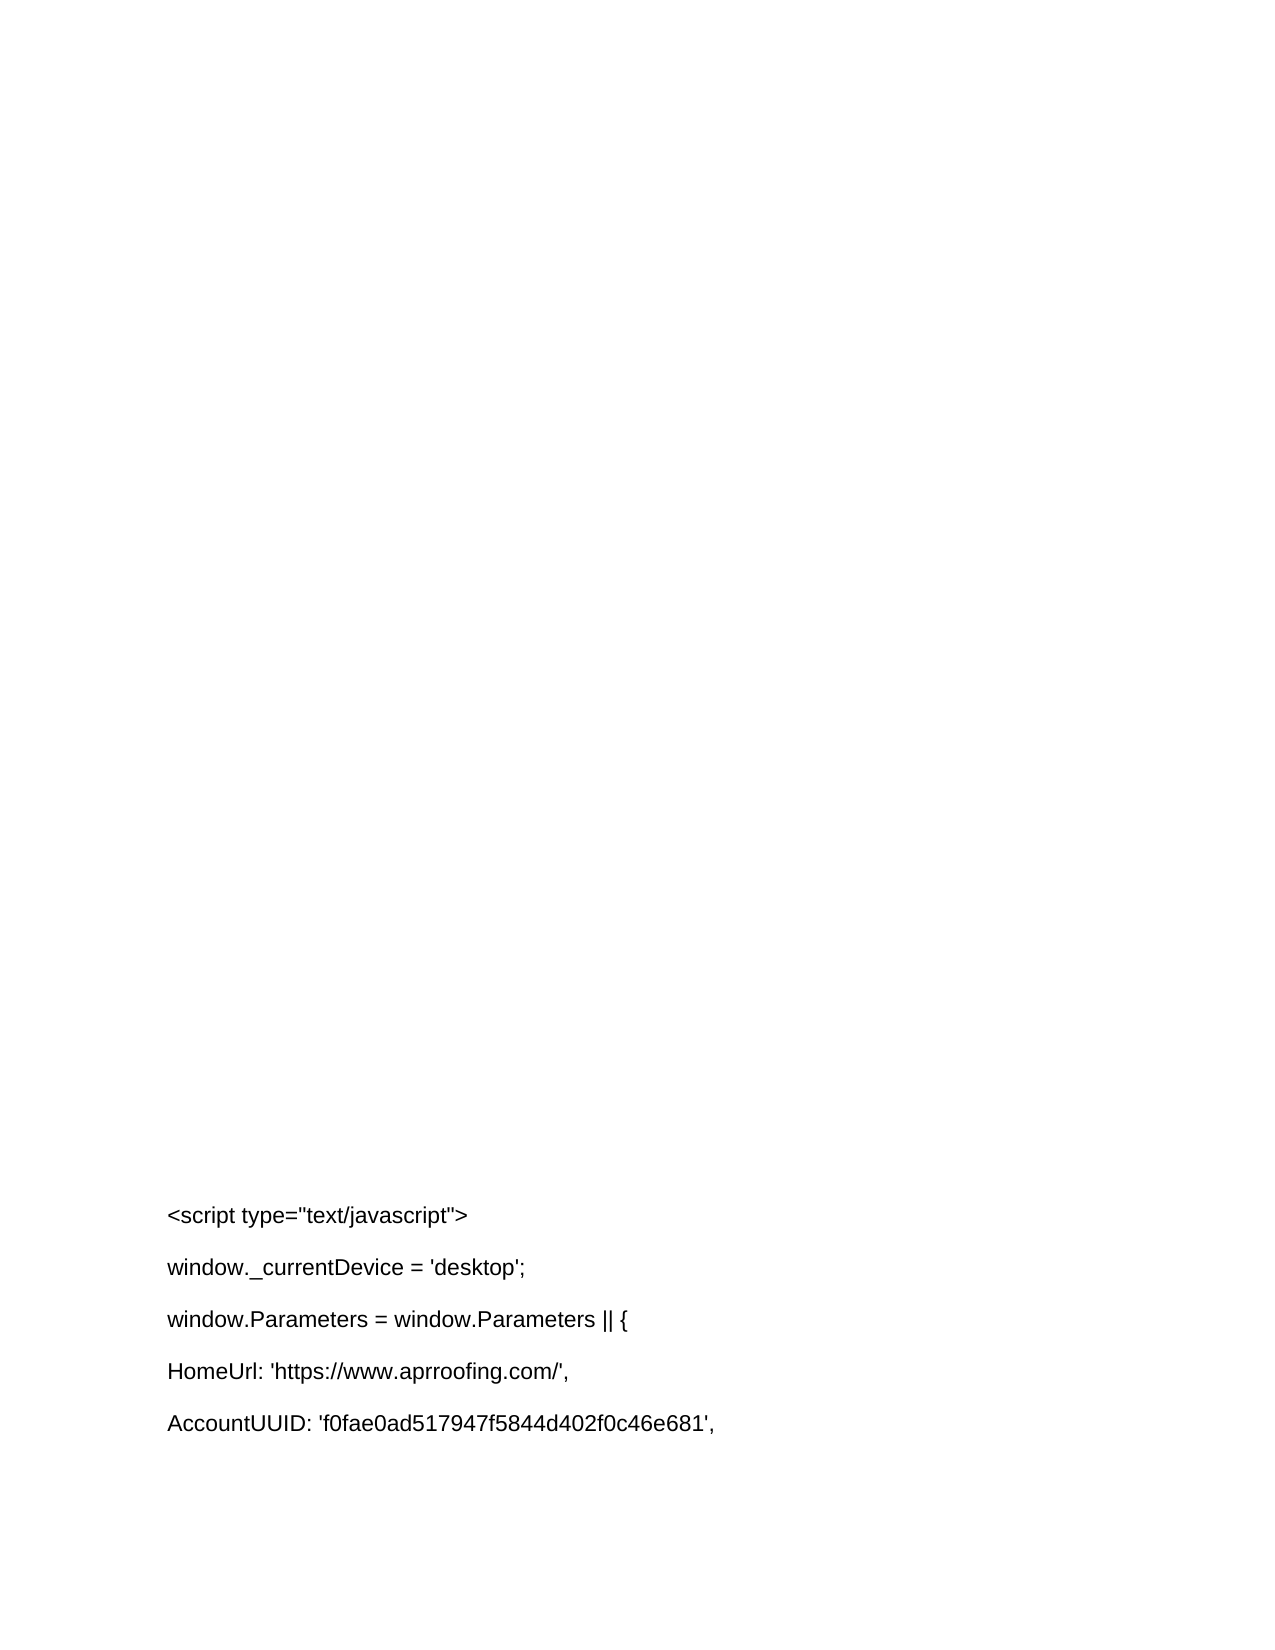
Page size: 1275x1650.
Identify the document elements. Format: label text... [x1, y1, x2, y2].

table_cell <script type="text/javascript"> [157, 1192, 1125, 1244]
table_cell [150, 1088, 157, 1139]
table_cell [157, 150, 1125, 202]
table_cell [150, 254, 157, 306]
table_cell [150, 1192, 157, 1244]
table_cell [157, 410, 1125, 462]
table_cell [150, 723, 157, 775]
table_cell [150, 410, 157, 462]
table_cell [157, 827, 1125, 879]
table_cell [150, 567, 157, 619]
table_cell [157, 1035, 1125, 1087]
table_cell AccountUUID: 'f0fae0ad517947f5844d402f0c46e681', [157, 1400, 1125, 1452]
table_cell [157, 931, 1125, 983]
table_cell [157, 1088, 1125, 1139]
table_cell [150, 879, 157, 931]
table_cell [157, 254, 1125, 306]
table_cell [150, 1140, 157, 1192]
table_cell [150, 150, 157, 202]
table_cell [150, 1244, 157, 1296]
table_cell [150, 515, 157, 567]
table_cell [150, 1296, 157, 1348]
table_cell [150, 202, 157, 254]
table_cell [150, 671, 157, 723]
table_cell [150, 1348, 157, 1400]
table_cell [157, 775, 1125, 827]
table_cell [157, 515, 1125, 567]
table_cell [150, 983, 157, 1035]
table_cell [150, 358, 157, 410]
table_cell [150, 619, 157, 671]
table_cell [157, 671, 1125, 723]
table_cell [157, 358, 1125, 410]
table_cell [157, 983, 1125, 1035]
table_cell [157, 202, 1125, 254]
table_cell [150, 775, 157, 827]
table_cell [157, 723, 1125, 775]
table_cell window.Parameters = window.Parameters || { [157, 1296, 1125, 1348]
table_cell [150, 827, 157, 879]
table_cell [157, 619, 1125, 671]
table_cell [157, 306, 1125, 358]
table_cell [150, 463, 157, 514]
table_cell [157, 463, 1125, 514]
table_cell [157, 1140, 1125, 1192]
table_cell [150, 1035, 157, 1087]
table_cell [150, 931, 157, 983]
table_cell window._currentDevice = 'desktop'; [157, 1244, 1125, 1296]
table_cell [150, 1400, 157, 1452]
table_cell [157, 879, 1125, 931]
table_cell [150, 306, 157, 358]
table_cell [157, 567, 1125, 619]
table_cell HomeUrl: 'https://www.aprroofing.com/', [157, 1348, 1125, 1400]
